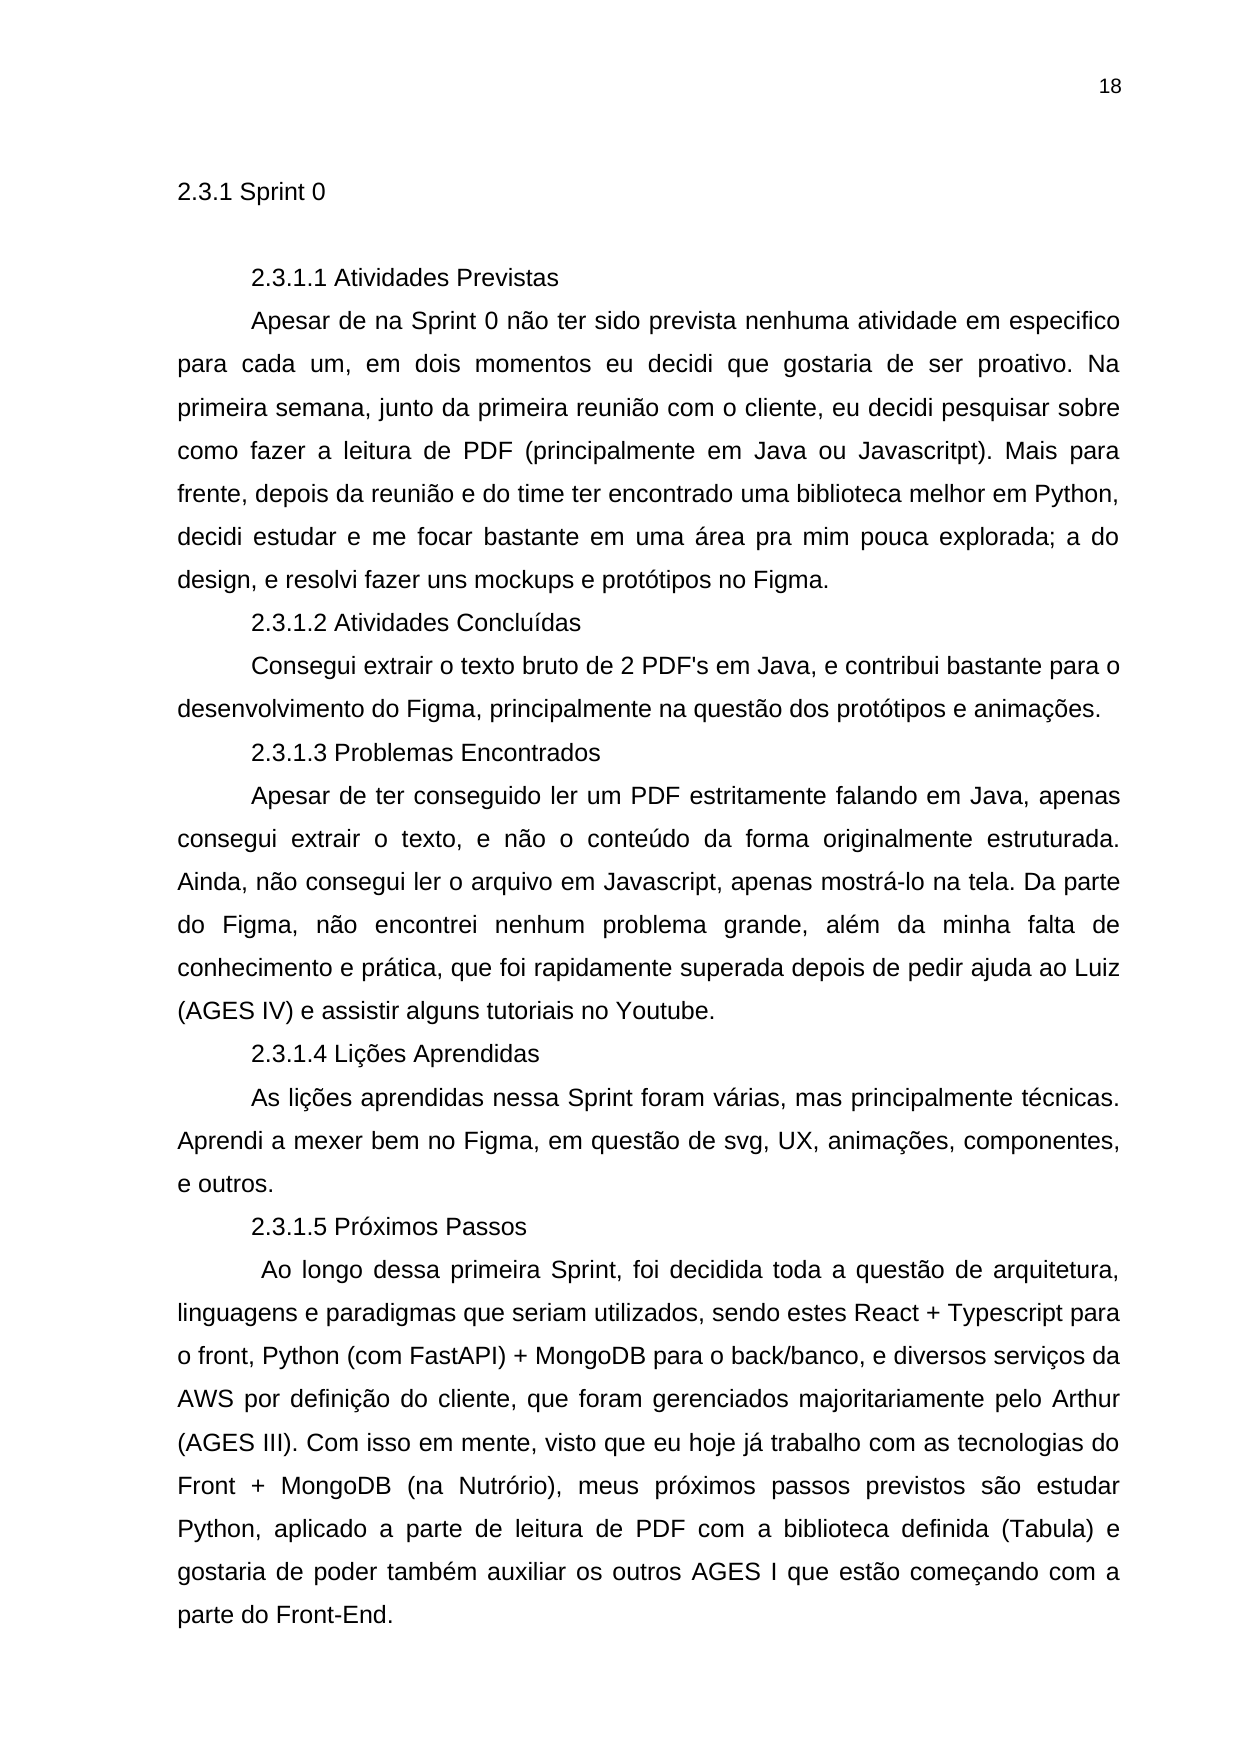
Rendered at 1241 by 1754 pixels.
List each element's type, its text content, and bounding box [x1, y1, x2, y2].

list 2.3.1.2 Atividades Concluídas [177, 608, 1122, 637]
list Apesar de na Sprint 0 não ter sido prevista nenhuma atividade em especifico para cada um, em dois momentos eu decidi que gostaria de ser proativo. Na primeira semana, junto da primeira reunião com o cliente, eu decidi pesquisar sobre como fazer a leitura de PDF (principalmente em Java ou Javascritpt). Mais para frente, depois da reunião e do time ter encontrado uma biblioteca melhor em Python, decidi estudar e me focar bastante em uma área pra mim pouca explorada; a do design, e resolvi fazer uns mockups e protótipos no Figma. [177, 306, 1122, 594]
list 2.3.1.1 Atividades Previstas [177, 263, 1122, 292]
list Ao longo dessa primeira Sprint, foi decidida toda a questão de arquitetura, linguagens e paradigmas que seriam utilizados, sendo estes React + Typescript para o front, Python (com FastAPI) + MongoDB para o back/banco, e diversos serviços da AWS por definição do cliente, que foram gerenciados majoritariamente pelo Arthur (AGES III). Com isso em mente, visto que eu hoje já trabalho com as tecnologias do Front + MongoDB (na Nutrório), meus próximos passos previstos são estudar Python, aplicado a parte de leitura de PDF com a biblioteca definida (Tabula) e gostaria de poder também auxiliar os outros AGES I que estão começando com a parte do Front-End. [177, 1255, 1122, 1629]
list 2.3.1.3 Problemas Encontrados [177, 738, 1122, 766]
list 2.3.1.4 Lições Aprendidas [177, 1039, 1122, 1068]
list 2.3.1 Sprint 0 [177, 177, 1122, 206]
list As lições aprendidas nessa Sprint foram várias, mas principalmente técnicas. Aprendi a mexer bem no Figma, em questão de svg, UX, animações, componentes, e outros. [177, 1083, 1122, 1198]
list Consegui extrair o texto bruto de 2 PDF's em Java, e contribui bastante para o desenvolvimento do Figma, principalmente na questão dos protótipos e animações. [177, 651, 1122, 723]
list 2.3.1.5 Próximos Passos [177, 1212, 1122, 1241]
list Apesar de ter conseguido ler um PDF estritamente falando em Java, apenas consegui extrair o texto, e não o conteúdo da forma originalmente estruturada. Ainda, não consegui ler o arquivo em Javascript, apenas mostrá-lo na tela. Da parte do Figma, não encontrei nenhum problema grande, além da minha falta de conhecimento e prática, que foi rapidamente superada depois de pedir ajuda ao Luiz (AGES IV) e assistir alguns tutoriais no Youtube. [177, 781, 1122, 1025]
